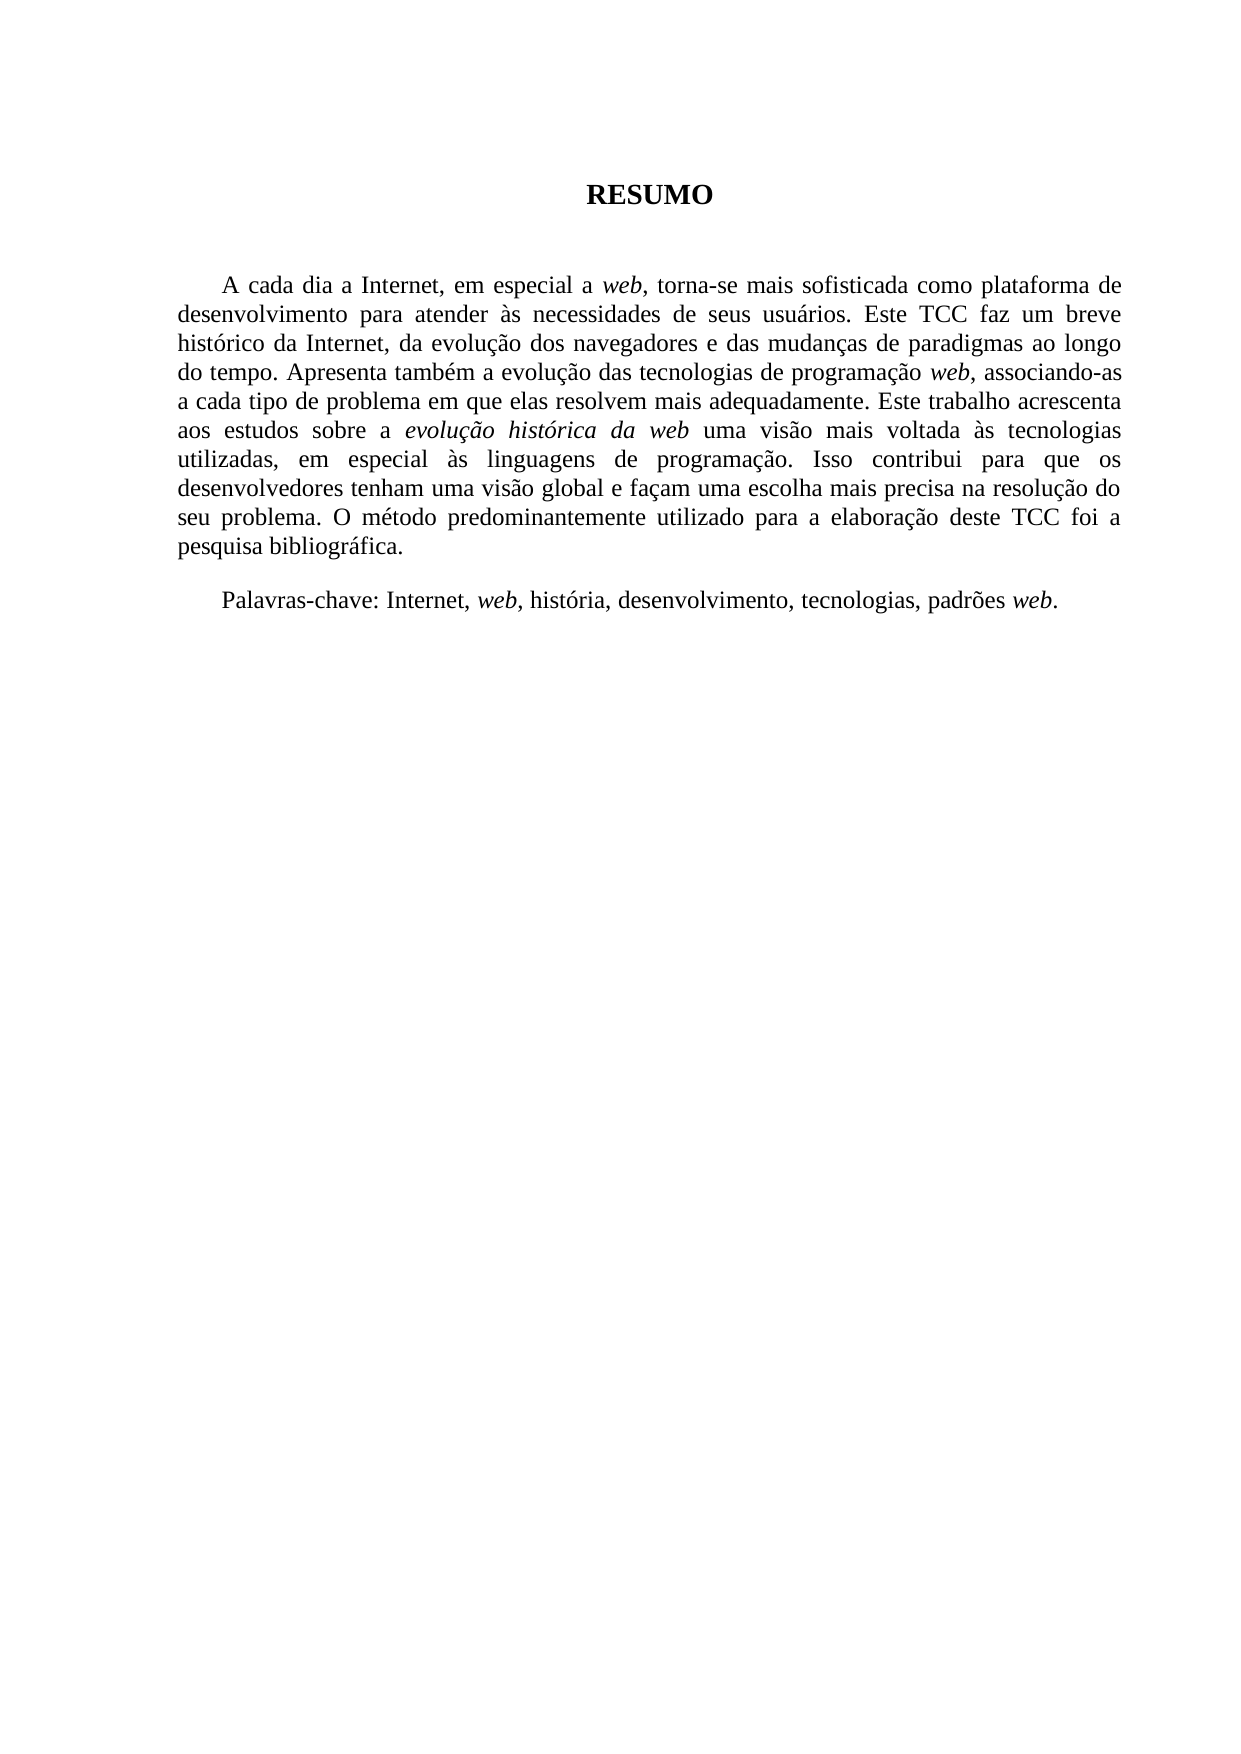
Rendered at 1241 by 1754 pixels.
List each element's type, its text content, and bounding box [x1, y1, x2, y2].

text A cada dia a Internet, em especial a web, torna-se mais sofisticada como plataforma de desenvolvimento para atender às necessidades de seus usuários. Este TCC faz um breve histórico da Internet, da evolução dos navegadores e das mudanças de paradigmas ao longo do tempo. Apresenta também a evolução das tecnologias de programação web, associando-as a cada tipo de problema em que elas resolvem mais adequadamente. Este trabalho acrescenta aos estudos sobre a evolução histórica da web uma visão mais voltada às tecnologias utilizadas, em especial às linguagens de programação. Isso contribui para que os desenvolvedores tenham uma visão global e façam uma escolha mais precisa na resolução do seu problema. O método predominantemente utilizado para a elaboração deste TCC foi a pesquisa bibliográfica. [177, 269, 1122, 560]
text Palavras-chave: Internet, web, história, desenvolvimento, tecnologias, padrões web. [177, 585, 1122, 614]
text RESUMO [177, 177, 1122, 211]
